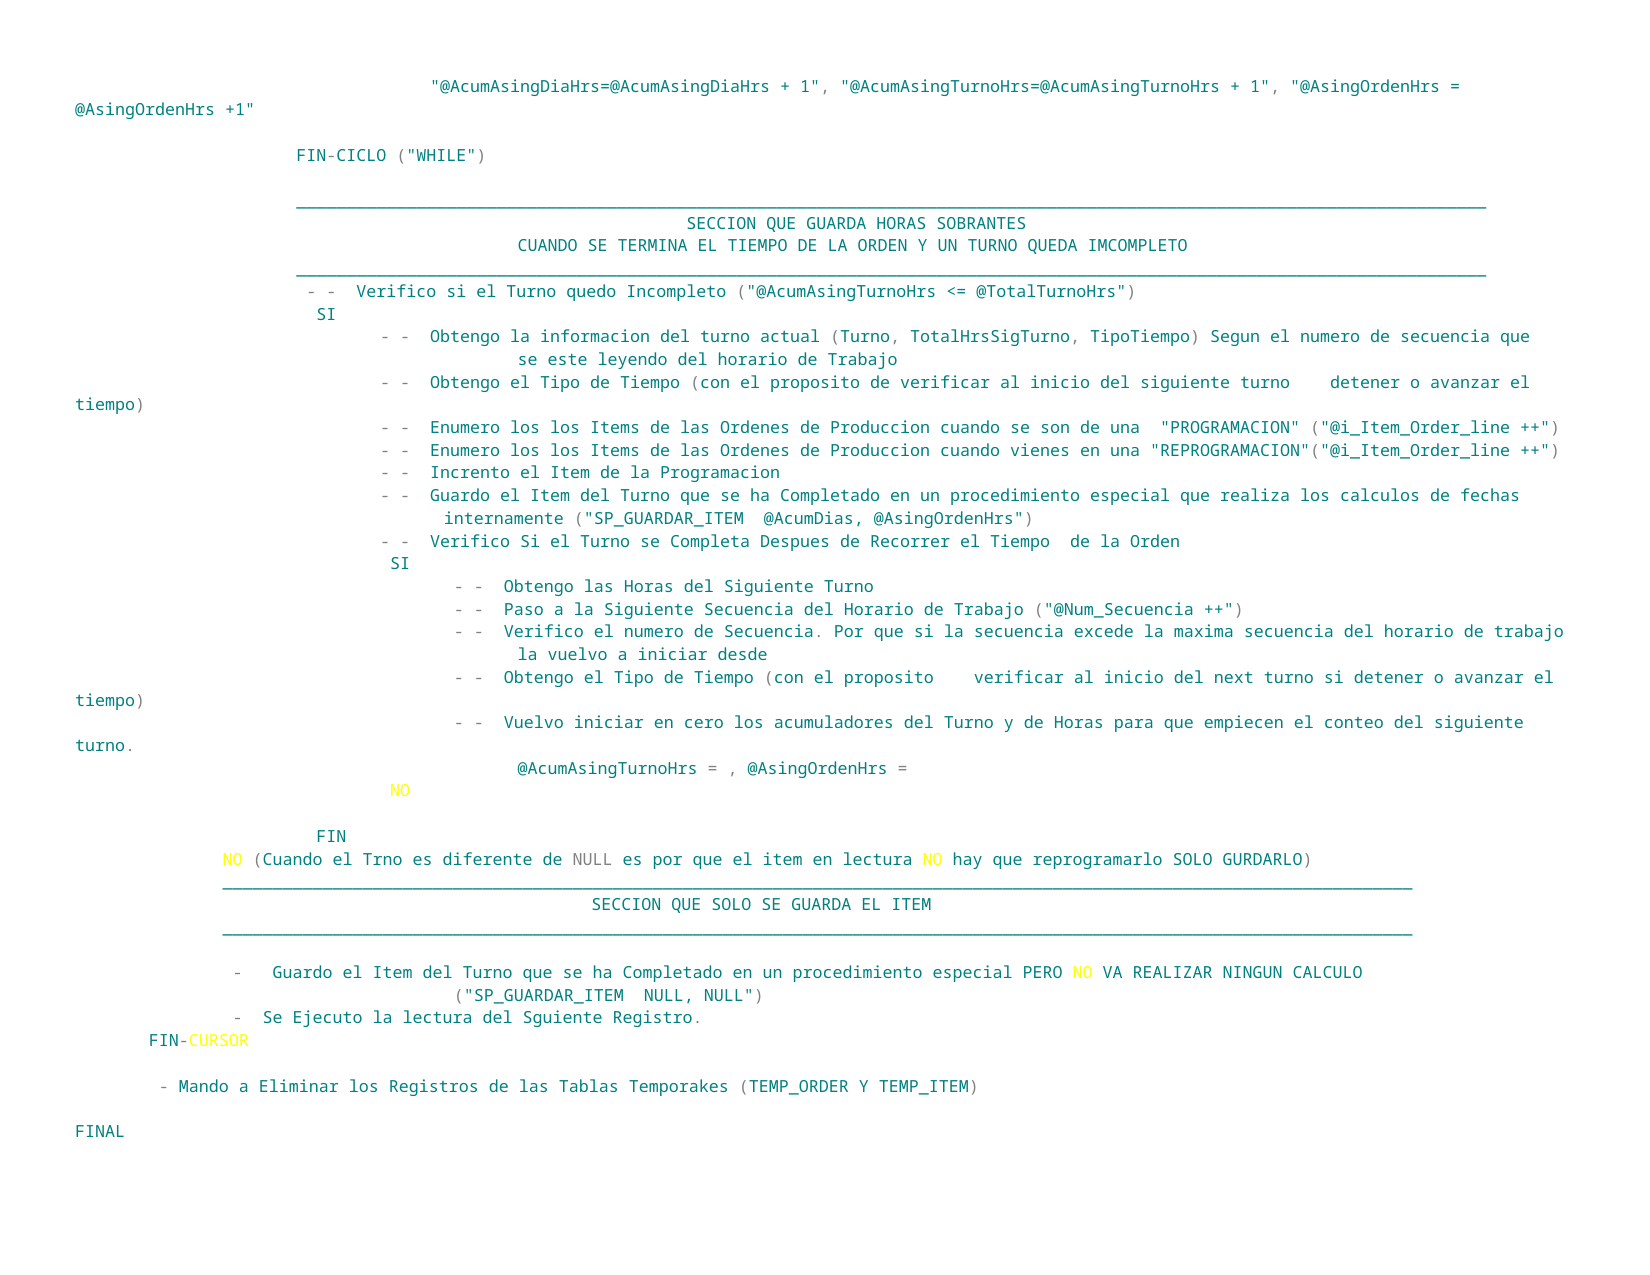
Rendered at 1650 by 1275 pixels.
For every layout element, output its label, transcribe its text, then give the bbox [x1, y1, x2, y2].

text @AcumAsingTurnoHrs =0, @AsingOrdenHrs = 0 [75, 756, 1575, 779]
text la vuelvo a iniciar desde 1 [75, 643, 1575, 665]
text SECCION QUE GUARDA HORAS SOBRANTES [75, 211, 1575, 234]
text internamente ("SP_GUARDAR_ITEM @AcumDias, @AsingOrdenHrs") [75, 506, 1575, 529]
text "@AcumAsingDiaHrs=@AcumAsingDiaHrs + 1", "@AcumAsingTurnoHrs=@AcumAsingTurnoHrs + 1", "@AsingOrdenHrs = @AsingOrdenHrs +1" [75, 75, 1575, 120]
text 3-4-5 Obtengo el Tipo de Tiempo (con el proposito de verificar al inicio del siguiente turno si detener o avanzar el tiempo) [75, 370, 1575, 416]
text 3-4-5 Obtengo la informacion del turno actual (Turno, TotalHrsSigTurno, TipoTiempo) Segun el numero de secuencia que [75, 325, 1575, 347]
text _______________________________________________________________________________________________________________________ [75, 188, 1575, 211]
text 3-5 Guardo el Item del Turno que se ha Completado en un procedimiento especial PERO NO VA REALIZAR NINGUN CALCULO [75, 961, 1575, 983]
text 3-6 Se Ejecuto la lectura del Sguiente Registro. [75, 1006, 1575, 1029]
text 3-4-6 Obtengo el Tipo de Tiempo (con el proposito de verificar al inicio del next turno si detener o avanzar el tiempo) [75, 665, 1575, 711]
text 3-4-5 Incrento el Item de la Programacion [75, 461, 1575, 484]
text 3-4-6 Verifico el numero de Secuencia. Por que si la secuencia excede la maxima secuencia del horario de trabajo [75, 620, 1575, 643]
text SI [75, 302, 1575, 325]
text 3-4-6 Verifico Si el Turno se Completa Despues de Recorrer el Tiempo de la Orden [75, 529, 1575, 552]
text NO [75, 779, 1575, 802]
text FIN-CURSOR [75, 1029, 1575, 1051]
text _______________________________________________________________________________________________________________________ [75, 257, 1575, 279]
text FIN-CICLO ("WHILE") [75, 143, 1575, 166]
text FIN [75, 824, 1575, 847]
text _______________________________________________________________________________________________________________________ [75, 915, 1575, 961]
text ("SP_GUARDAR_ITEM NULL, NULL") [75, 983, 1575, 1006]
text 3-4-5 Guardo el Item del Turno que se ha Completado en un procedimiento especial que realiza los calculos de fechas [75, 484, 1575, 506]
text 4- Mando a Eliminar los Registros de las Tablas Temporakes (TEMP_ORDER Y TEMP_ITEM) [75, 1074, 1575, 1097]
text CUANDO SE TERMINA EL TIEMPO DE LA ORDEN Y UN TURNO QUEDA IMCOMPLETO [75, 234, 1575, 257]
text NO (Cuando el Trno es diferente de NULL es por que el item en lectura NO hay que reprogramarlo SOLO GURDARLO) [75, 847, 1575, 870]
text FINAL [75, 1119, 1575, 1142]
text 3-4-5 Verifico si el Turno quedo Incompleto ("@AcumAsingTurnoHrs <= @TotalTurnoHrs") [75, 279, 1575, 302]
text se este leyendo del horario de Trabajo [75, 347, 1575, 370]
text 3-4-6 Obtengo las Horas del Siguiente Turno [75, 574, 1575, 597]
text 3-4-5 Enumero los los Items de las Ordenes de Produccion cuando se son de una "PROGRAMACION" ("@i_Item_Order_line ++") [75, 416, 1575, 438]
text SI [75, 552, 1575, 574]
text 3-4-6 Paso a la Siguiente Secuencia del Horario de Trabajo ("@Num_Secuencia ++") [75, 597, 1575, 620]
text 3-4-5 Enumero los los Items de las Ordenes de Produccion cuando vienes en una "REPROGRAMACION"("@i_Item_Order_line ++") [75, 438, 1575, 461]
text SECCION QUE SOLO SE GUARDA EL ITEM [75, 892, 1575, 915]
text _______________________________________________________________________________________________________________________ [75, 870, 1575, 892]
text 3-4-6 Vuelvo iniciar en cero los acumuladores del Turno y de Horas para que empiecen el conteo del siguiente turno. [75, 711, 1575, 756]
